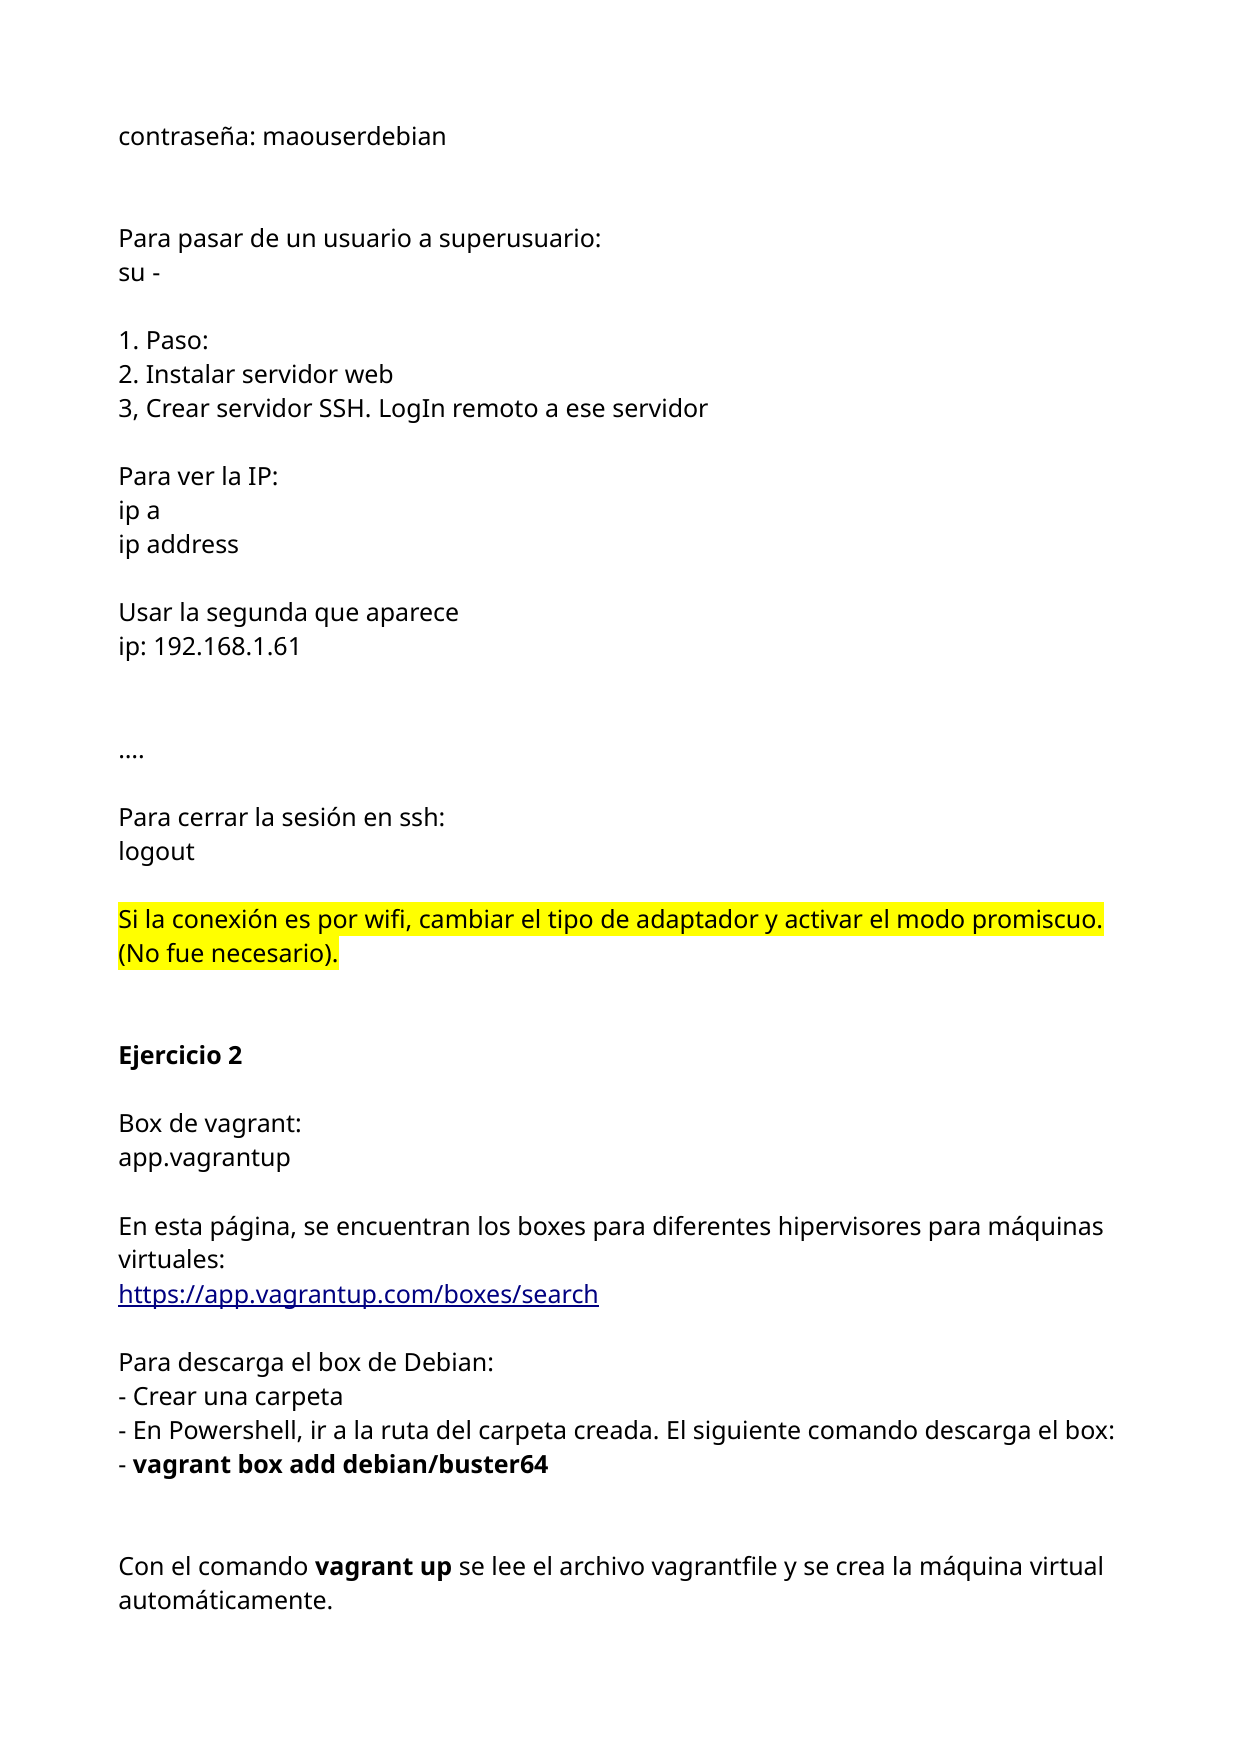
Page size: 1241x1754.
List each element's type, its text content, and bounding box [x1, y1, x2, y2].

text Usar la segunda que aparece [118, 595, 1122, 629]
text Si la conexión es por wifi, cambiar el tipo de adaptador y activar el modo promiscuo. (No fue necesario). [118, 902, 1122, 970]
text app.vagrantup [118, 1140, 1122, 1174]
text Para cerrar la sesión en ssh: [118, 799, 1122, 833]
text Para pasar de un usuario a superusuario: [118, 220, 1122, 254]
text - En Powershell, ir a la ruta del carpeta creada. El siguiente comando descarga el box: [118, 1412, 1122, 1447]
text su - [118, 254, 1122, 288]
text En esta página, se encuentran los boxes para diferentes hipervisores para máquinas virtuales: [118, 1208, 1122, 1276]
text 2. Instalar servidor web [118, 357, 1122, 391]
text Con el comando vagrant up se lee el archivo vagrantfile y se crea la máquina virtual automáticamente. [118, 1549, 1122, 1617]
text - vagrant box add debian/buster64 [118, 1447, 1122, 1481]
text Ejercicio 2 [118, 1038, 1122, 1072]
text ip: 192.168.1.61 [118, 629, 1122, 663]
text ip address [118, 527, 1122, 561]
text 3, Crear servidor SSH. LogIn remoto a ese servidor [118, 391, 1122, 425]
text contraseña: maouserdebian [118, 118, 1122, 152]
text logout [118, 833, 1122, 867]
text ip a [118, 493, 1122, 527]
text https://app.vagrantup.com/boxes/search [118, 1276, 1122, 1310]
text 1. Paso: [118, 322, 1122, 357]
text Para descarga el box de Debian: [118, 1344, 1122, 1378]
text Para ver la IP: [118, 459, 1122, 493]
text …. [118, 731, 1122, 765]
text - Crear una carpeta [118, 1378, 1122, 1412]
text Box de vagrant: [118, 1106, 1122, 1140]
